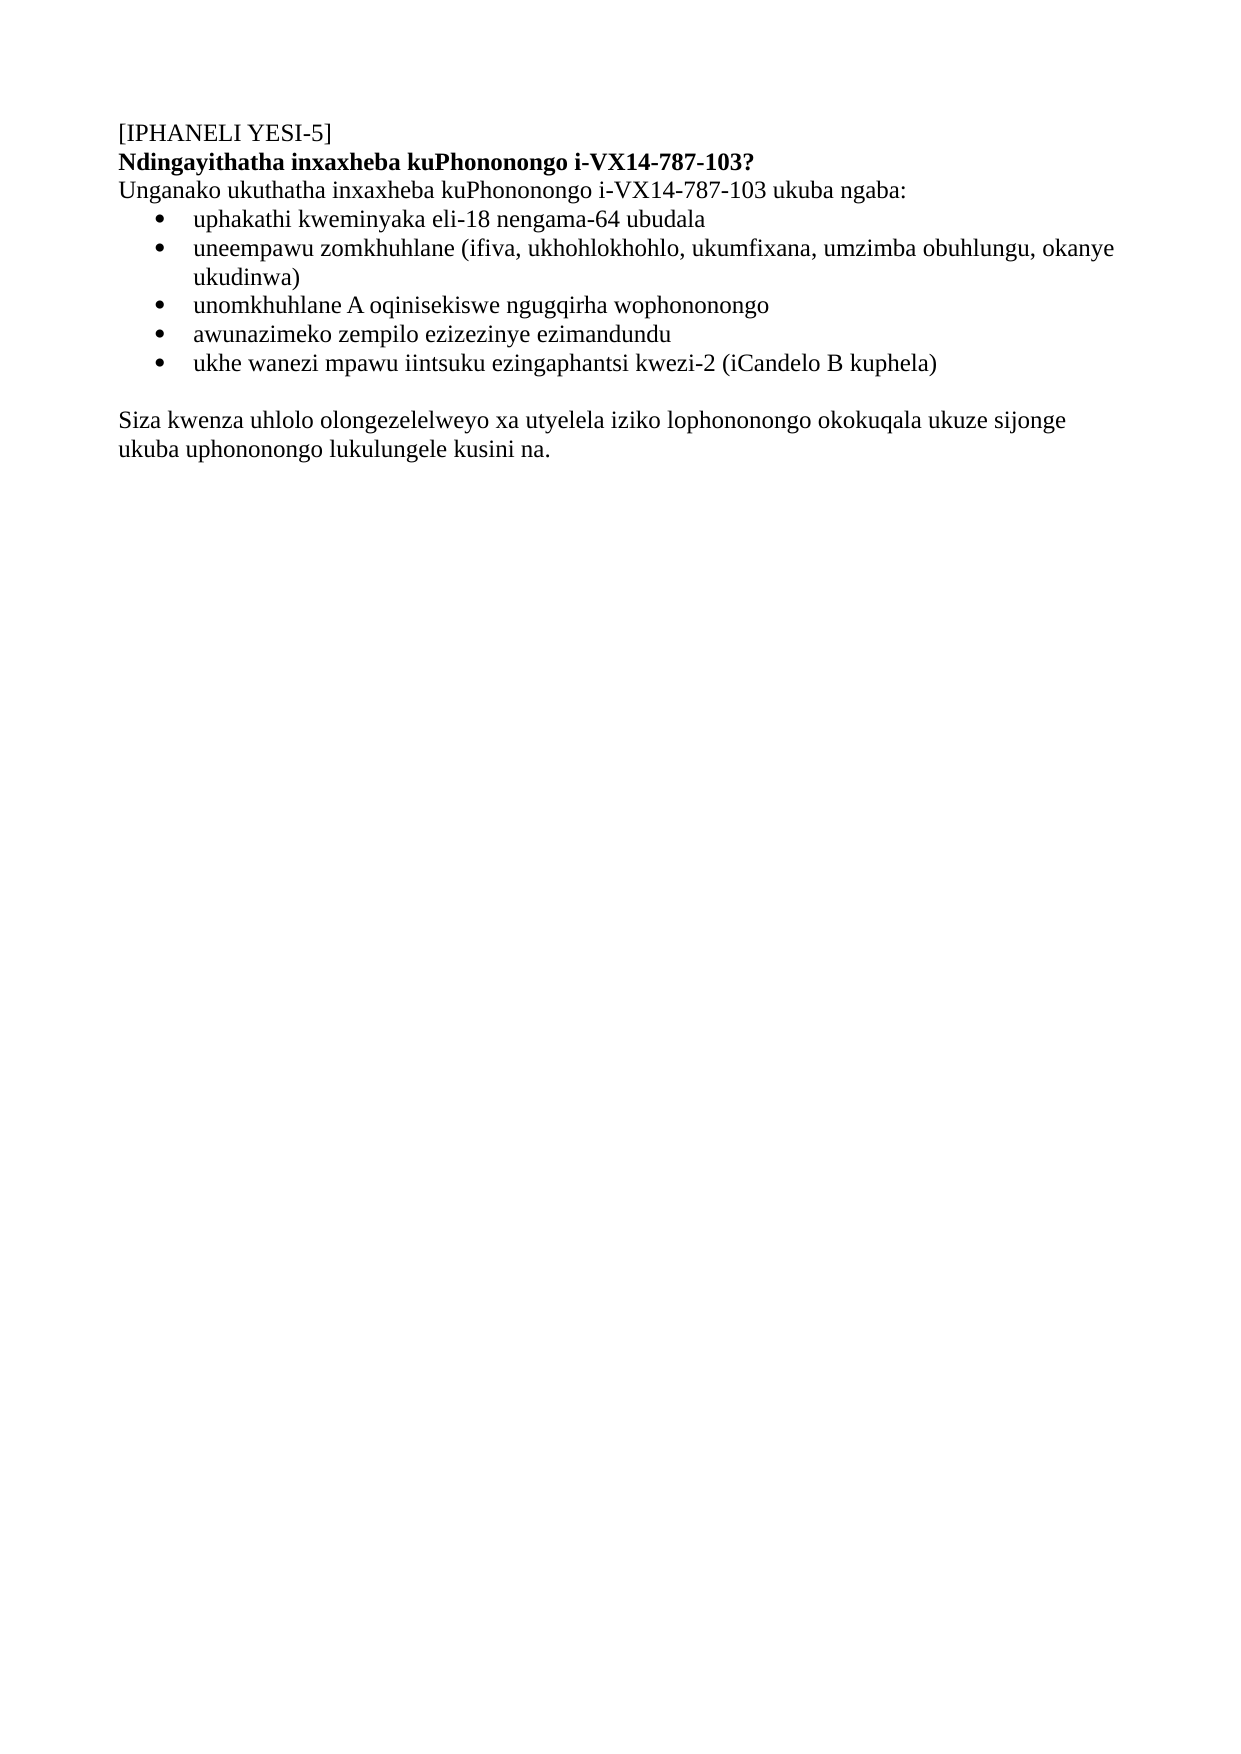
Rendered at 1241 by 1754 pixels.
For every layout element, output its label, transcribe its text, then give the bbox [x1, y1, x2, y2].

text [IPHANELI YESI-5] [118, 118, 1122, 147]
list uneempawu zomkhuhlane (ifiva, ukhohlokhohlo, ukumfixana, umzimba obuhlungu, okanye ukudinwa) [156, 233, 1122, 291]
text Siza kwenza uhlolo olongezelelweyo xa utyelela iziko lophononongo okokuqala ukuze sijonge ukuba uphononongo lukulungele kusini na. [118, 406, 1122, 463]
list unomkhuhlane A oqinisekiswe ngugqirha wophononongo [156, 291, 1122, 319]
list awunazimeko zempilo ezizezinye ezimandundu [156, 319, 1122, 348]
list uphakathi kweminyaka eli-18 nengama-64 ubudala [156, 204, 1122, 233]
text Unganako ukuthatha inxaxheba kuPhononongo i-VX14-787-103 ukuba ngaba: [118, 176, 1122, 204]
list ukhe wanezi mpawu iintsuku ezingaphantsi kwezi-2 (iCandelo B kuphela) [156, 348, 1122, 377]
text Ndingayithatha inxaxheba kuPhononongo i-VX14-787-103? [118, 147, 1122, 176]
